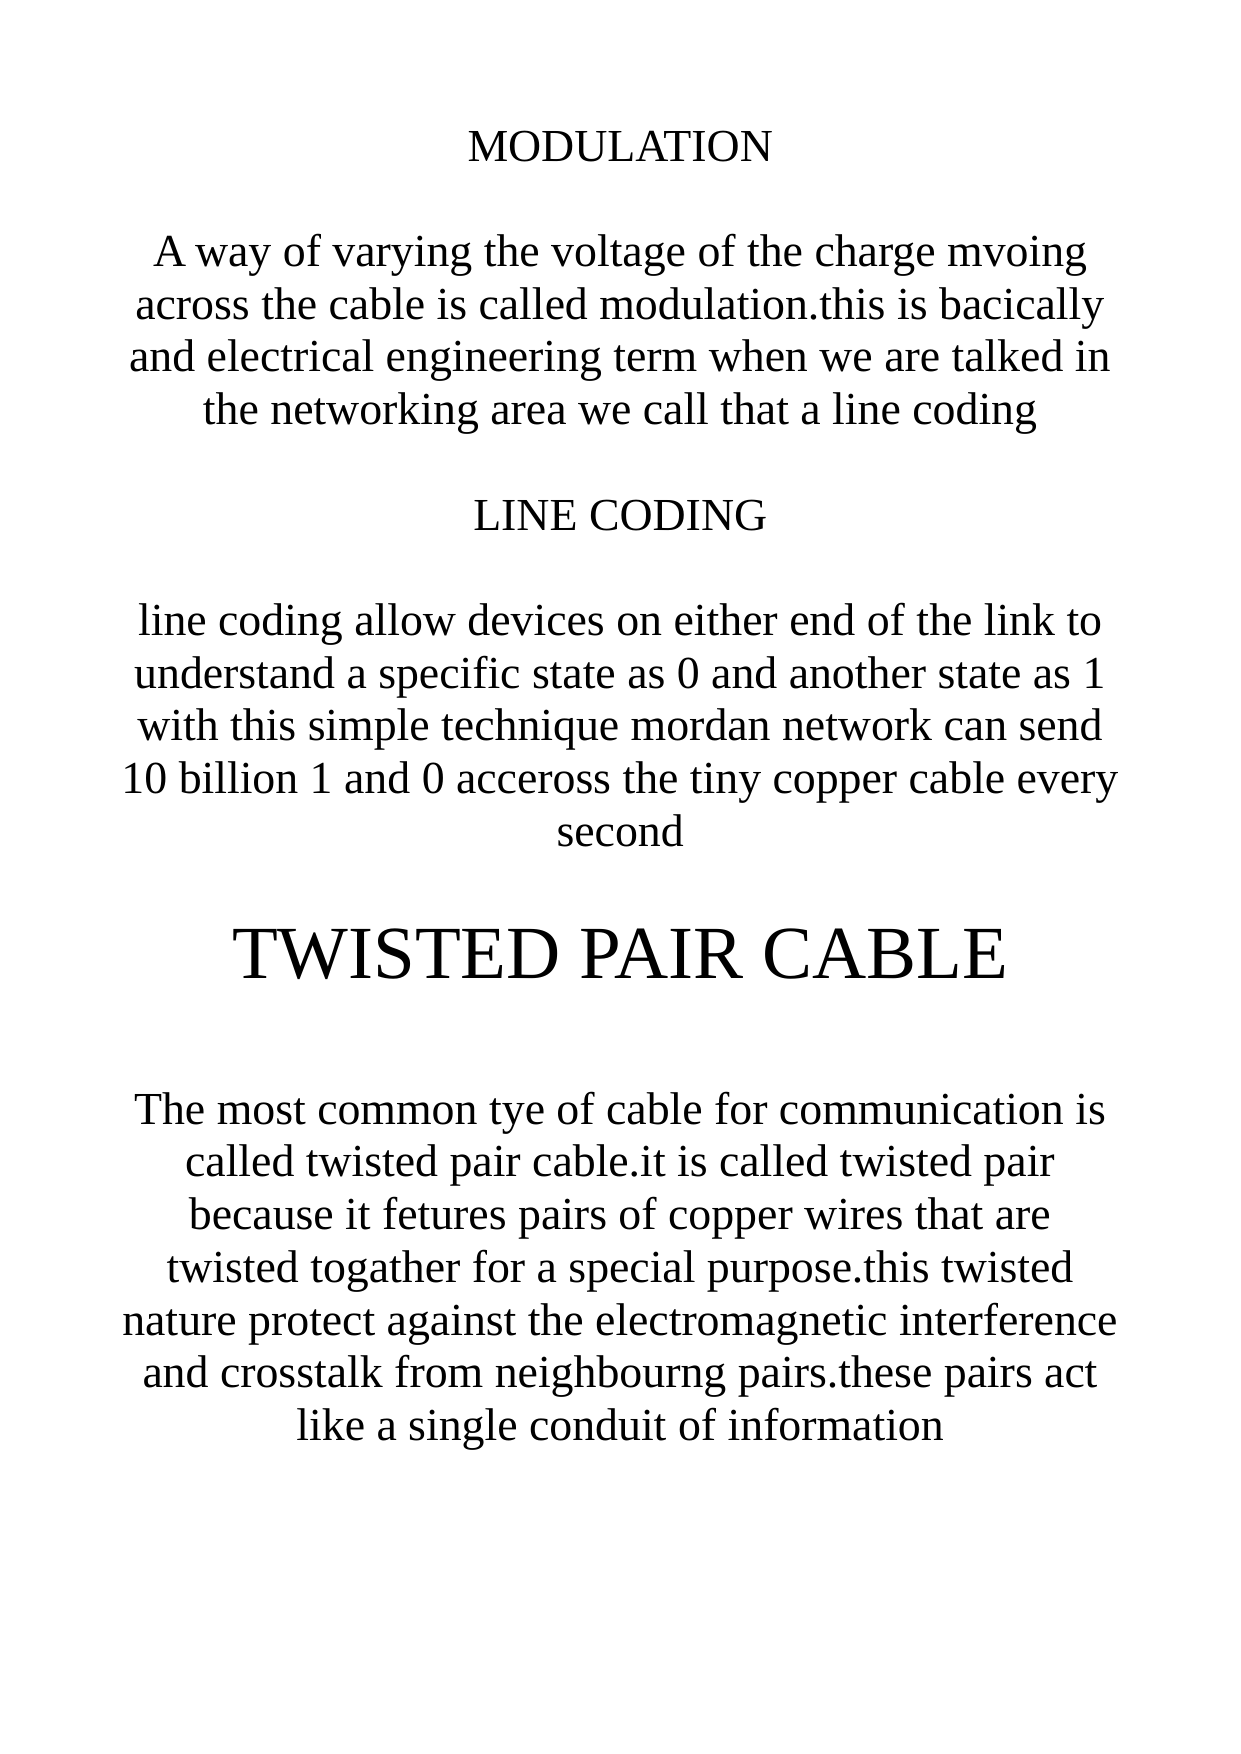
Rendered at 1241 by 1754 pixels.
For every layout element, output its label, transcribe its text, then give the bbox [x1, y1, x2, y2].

text MODULATION [118, 118, 1122, 171]
text line coding allow devices on either end of the link to understand a specific state as 0 and another state as 1 [118, 592, 1122, 698]
text TWISTED PAIR CABLE [118, 909, 1122, 995]
text The most common tye of cable for communication is called twisted pair cable.it is called twisted pair because it fetures pairs of copper wires that are twisted togather for a special purpose.this twisted nature protect against the electromagnetic interference and crosstalk from neighbourng pairs.these pairs act like a single conduit of information [118, 1081, 1122, 1450]
text A way of varying the voltage of the charge mvoing across the cable is called modulation.this is bacically and electrical engineering term when we are talked in the networking area we call that a line coding [118, 223, 1122, 434]
text LINE CODING [118, 487, 1122, 540]
text with this simple technique mordan network can send 10 billion 1 and 0 acceross the tiny copper cable every second [118, 698, 1122, 856]
